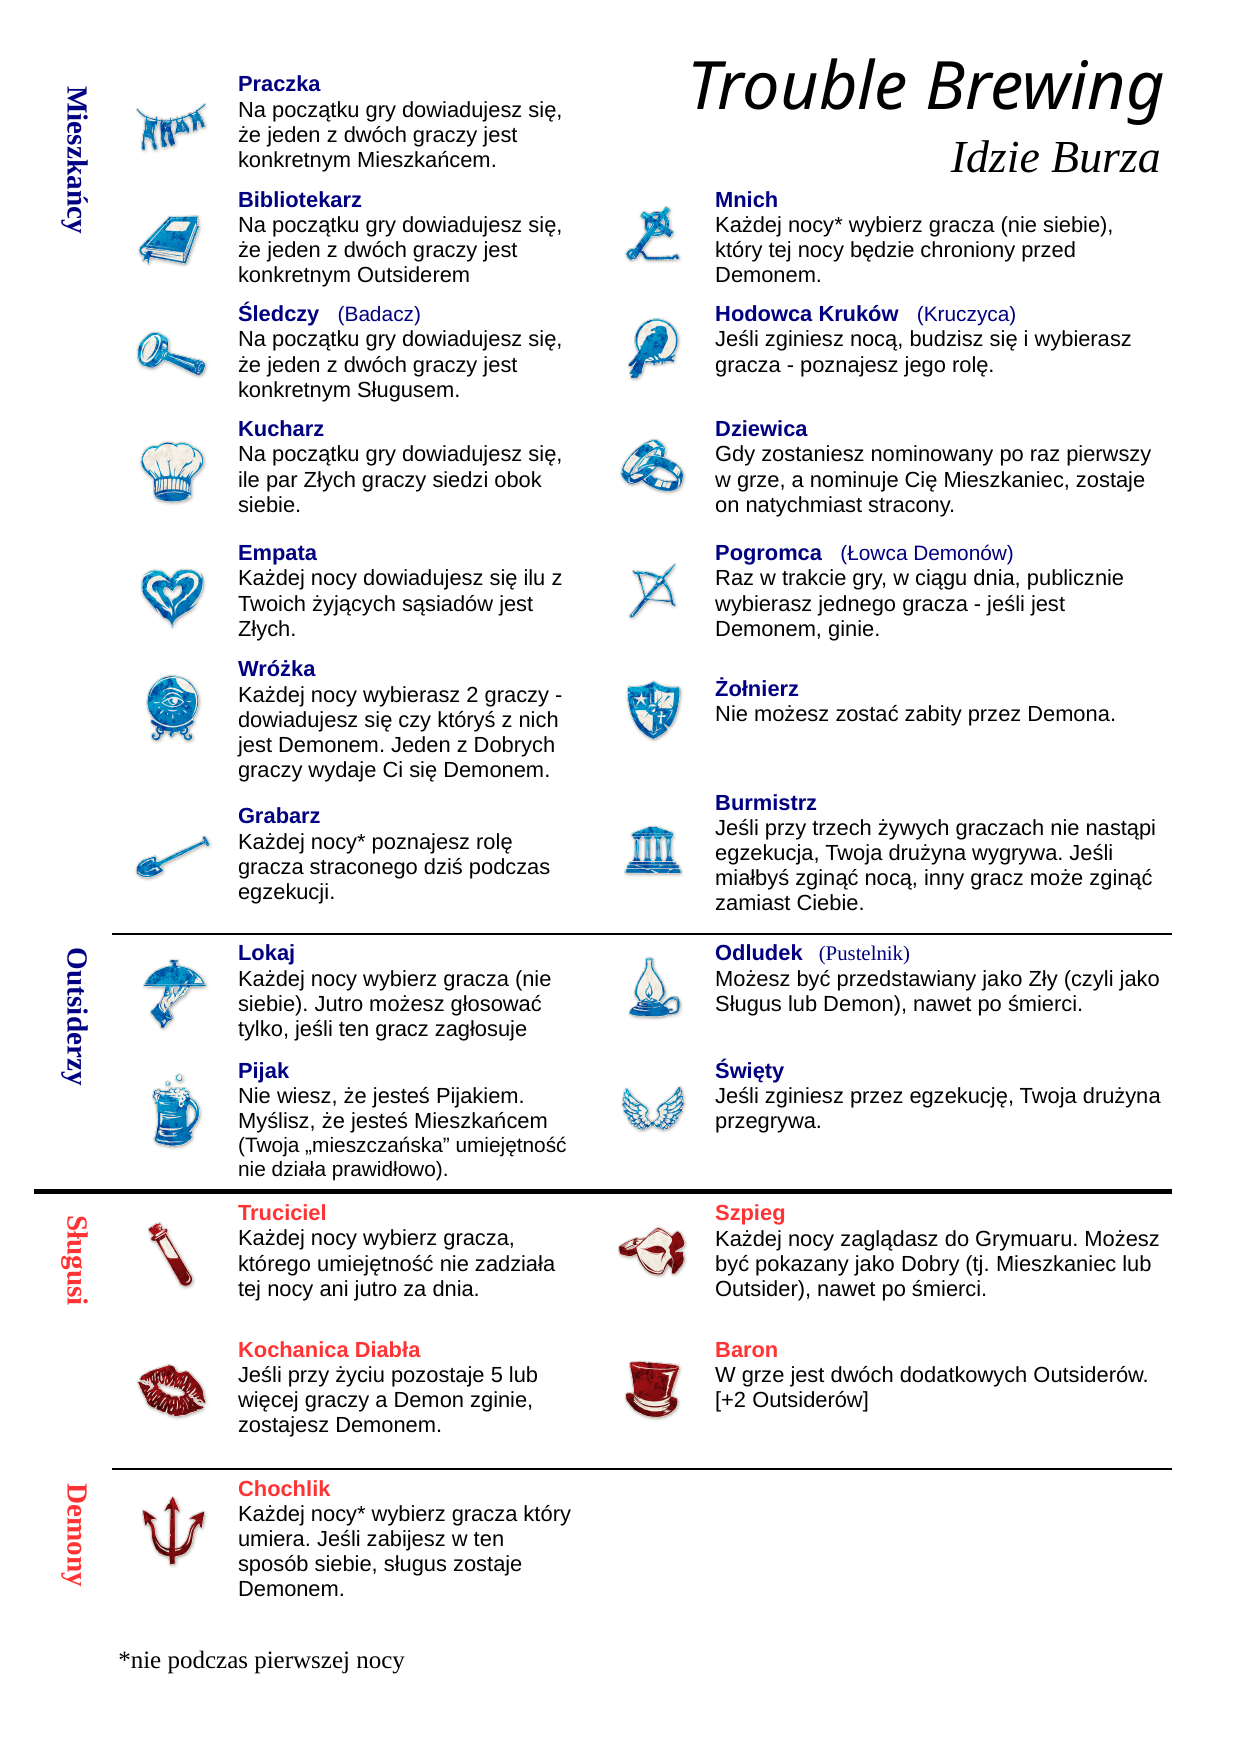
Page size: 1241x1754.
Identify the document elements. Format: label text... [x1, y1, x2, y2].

table_cell [586, 796, 597, 932]
table_cell Kochanica Diabła Jeśli przy życiu pozostaje 5 lub więcej graczy a Demon zginie, zostajesz Demonem. [232, 1331, 586, 1468]
table_cell Wróżka Każdej nocy wybierasz 2 graczy - dowiadujesz się czy któryś z nich jest Demonem. Jeden z Dobrych graczy wydaje Ci się Demonem. [232, 651, 586, 796]
table_cell [597, 804, 602, 904]
picture [602, 940, 704, 1042]
picture [602, 301, 704, 402]
table_cell [586, 651, 597, 796]
picture [118, 1057, 227, 1166]
table_cell Mnich Każdej nocy* wybierz gracza (nie siebie), który tej nocy będzie chroniony przed Demonem. [709, 181, 1172, 295]
table_cell Sługusi [34, 1194, 112, 1468]
picture [118, 301, 227, 410]
table_cell [597, 295, 709, 410]
picture [118, 1200, 227, 1309]
table_cell [112, 1194, 232, 1308]
picture [118, 656, 227, 765]
table_cell [112, 796, 232, 803]
table_cell [112, 181, 232, 295]
table_cell Empata Każdej nocy dowiadujesz się ilu z Twoich żyjących sąsiadów jest Złych. [232, 534, 586, 651]
table_cell [586, 295, 597, 410]
table_cell [597, 905, 709, 932]
table_cell [586, 935, 597, 1047]
table_cell Kucharz Na początku gry dowiadujesz się, ile par Złych graczy siedzi obok siebie. [232, 410, 586, 534]
table_cell Żołnierz Nie możesz zostać zabity przez Demona. Burmistrz Jeśli przy trzech żywych graczach nie nastąpi egzekucja, Twoja drużyna wygrywa. Jeśli miałbyś zginąć nocą, inny gracz może zginąć zamiast Ciebie. [709, 651, 1172, 932]
table_cell [112, 1047, 232, 1189]
table_cell Demony [34, 1468, 112, 1616]
table_header [597, 66, 680, 181]
table_header [1165, 66, 1172, 181]
table_cell [112, 651, 232, 764]
table_cell Hodowca Kruków (Kruczyca) Jeśli zginiesz nocą, budzisz się i wybierasz gracza - poznajesz jego rolę. [709, 295, 1172, 410]
table_cell [586, 1047, 597, 1189]
table_cell [709, 1470, 1172, 1616]
table_cell Odludek (Pustelnik) Możesz być przedstawiany jako Zły (czyli jako Sługus lub Demon), nawet po śmierci. [709, 935, 1172, 1047]
picture [118, 1336, 227, 1445]
picture [602, 803, 704, 905]
picture [118, 71, 227, 180]
table_cell [597, 1331, 709, 1437]
table_cell Lokaj Każdej nocy wybierz gracza (nie siebie). Jutro możesz głosować tylko, jeśli ten gracz zagłosuje [232, 935, 586, 1047]
table_cell Bibliotekarz Na początku gry dowiadujesz się, że jeden z dwóch graczy jest konkretnym Outsiderem [232, 181, 586, 295]
table_cell Szpieg Każdej nocy zaglądasz do Grymuaru. Możesz być pokazany jako Dobry (tj. Mieszkaniec lub Outsider), nawet po śmierci. [709, 1194, 1172, 1331]
table_cell [586, 1194, 597, 1331]
table_header [112, 66, 232, 181]
picture [602, 1057, 704, 1159]
table_cell [112, 410, 232, 524]
table_header Praczka Na początku gry dowiadujesz się, że jeden z dwóch graczy jest konkretnym Mieszkańcem. [232, 66, 586, 181]
table_cell [597, 935, 709, 1047]
table_cell Chochlik Każdej nocy* wybierz gracza który umiera. Jeśli zabijesz w ten sposób siebie, sługus zostaje Demonem. [232, 1470, 586, 1616]
picture [118, 416, 227, 525]
picture [118, 540, 227, 649]
table_cell [597, 534, 709, 651]
table_cell Grabarz Każdej nocy* poznajesz rolę gracza straconego dziś podczas egzekucji. [232, 796, 586, 932]
table_cell [112, 295, 232, 410]
table_cell [586, 181, 597, 295]
table_cell Truciciel Każdej nocy wybierz gracza, którego umiejętność nie zadziała tej nocy ani jutro za dnia. [232, 1194, 586, 1331]
table_cell Śledczy (Badacz) Na początku gry dowiadujesz się, że jeden z dwóch graczy jest konkretnym Sługusem. [232, 295, 586, 410]
table_cell Pogromca (Łowca Demonów) Raz w trakcie gry, w ciągu dnia, publicznie wybierasz jednego gracza - jeśli jest Demonem, ginie. [709, 534, 1172, 651]
table_cell [112, 1470, 232, 1616]
table_cell Święty Jeśli zginiesz przez egzekucję, Twoja drużyna przegrywa. [709, 1047, 1172, 1189]
table_header [586, 66, 597, 181]
table_cell [597, 1438, 709, 1468]
picture [602, 186, 704, 288]
text *nie podczas pierwszej nocy [118, 1616, 1122, 1674]
table_header Mieszkańcy [34, 66, 112, 932]
table_cell [586, 1470, 597, 1616]
table_cell [586, 410, 597, 534]
table_cell [586, 1331, 597, 1468]
picture [118, 186, 227, 295]
text Trouble Brewing Idzie Burza [680, 38, 1165, 182]
picture [118, 803, 227, 912]
picture [602, 656, 704, 758]
table_cell [597, 1047, 709, 1189]
table_cell Dziewica Gdy zostaniesz nominowany po raz pierwszy w grze, a nominuje Cię Mieszkaniec, zostaje on natychmiast stracony. [709, 410, 1172, 534]
table_cell [112, 765, 232, 796]
table_cell Baron W grze jest dwóch dodatkowych Outsiderów. [+2 Outsiderów] [709, 1331, 1172, 1468]
picture [602, 1336, 704, 1438]
table_cell [586, 534, 597, 651]
table_cell [597, 651, 709, 796]
picture [118, 940, 227, 1049]
table_cell [112, 525, 232, 534]
table_cell [704, 804, 709, 904]
picture [118, 1475, 227, 1584]
picture [602, 416, 704, 518]
table_cell [112, 1331, 232, 1468]
table_cell [112, 935, 232, 1047]
picture [602, 1200, 704, 1302]
table_cell [597, 288, 709, 295]
picture [602, 540, 704, 642]
table_cell [597, 1470, 709, 1616]
table_cell Outsiderzy [34, 933, 112, 1189]
table_cell Pijak Nie wiesz, że jesteś Pijakiem. Myślisz, że jesteś Mieszkańcem (Twoja „mieszczańska” umiejętność nie działa prawidłowo). [232, 1047, 586, 1189]
table_cell [597, 410, 709, 534]
table_cell [112, 804, 232, 932]
table_cell [597, 796, 709, 803]
table_cell [597, 1194, 709, 1331]
table_cell [112, 1309, 232, 1331]
table_cell [597, 181, 709, 287]
table_cell [112, 534, 232, 648]
